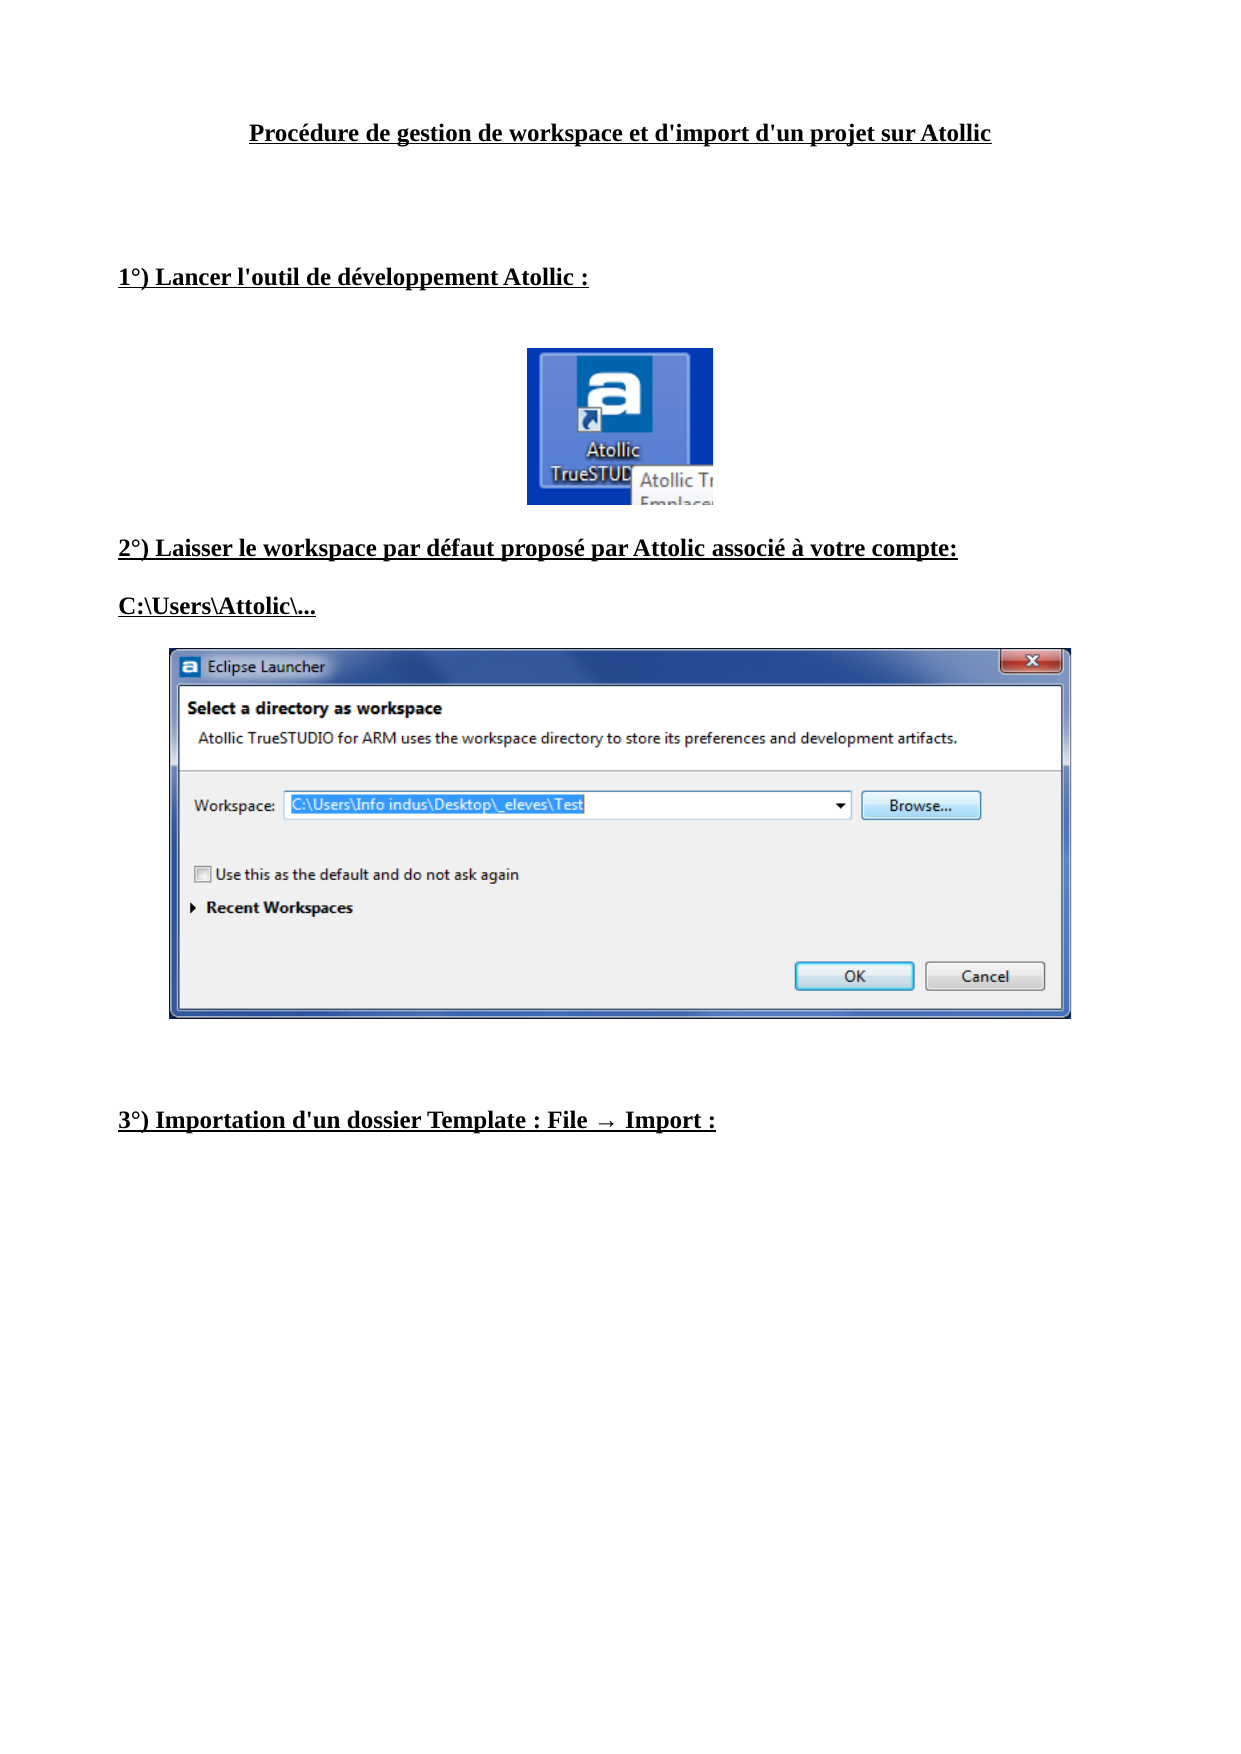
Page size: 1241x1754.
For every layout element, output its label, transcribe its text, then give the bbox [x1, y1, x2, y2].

text Procédure de gestion de workspace et d'import d'un projet sur Atollic [118, 118, 1122, 147]
text C:\Users\Attolic\... [118, 591, 1122, 619]
text 2°) Laisser le workspace par défaut proposé par Attolic associé à votre compte: [118, 533, 1122, 562]
picture [169, 648, 1072, 1019]
text 1°) Lancer l'outil de développement Atollic : [118, 262, 1122, 291]
text 3°) Importation d'un dossier Template : File → Import : [118, 1105, 1122, 1134]
